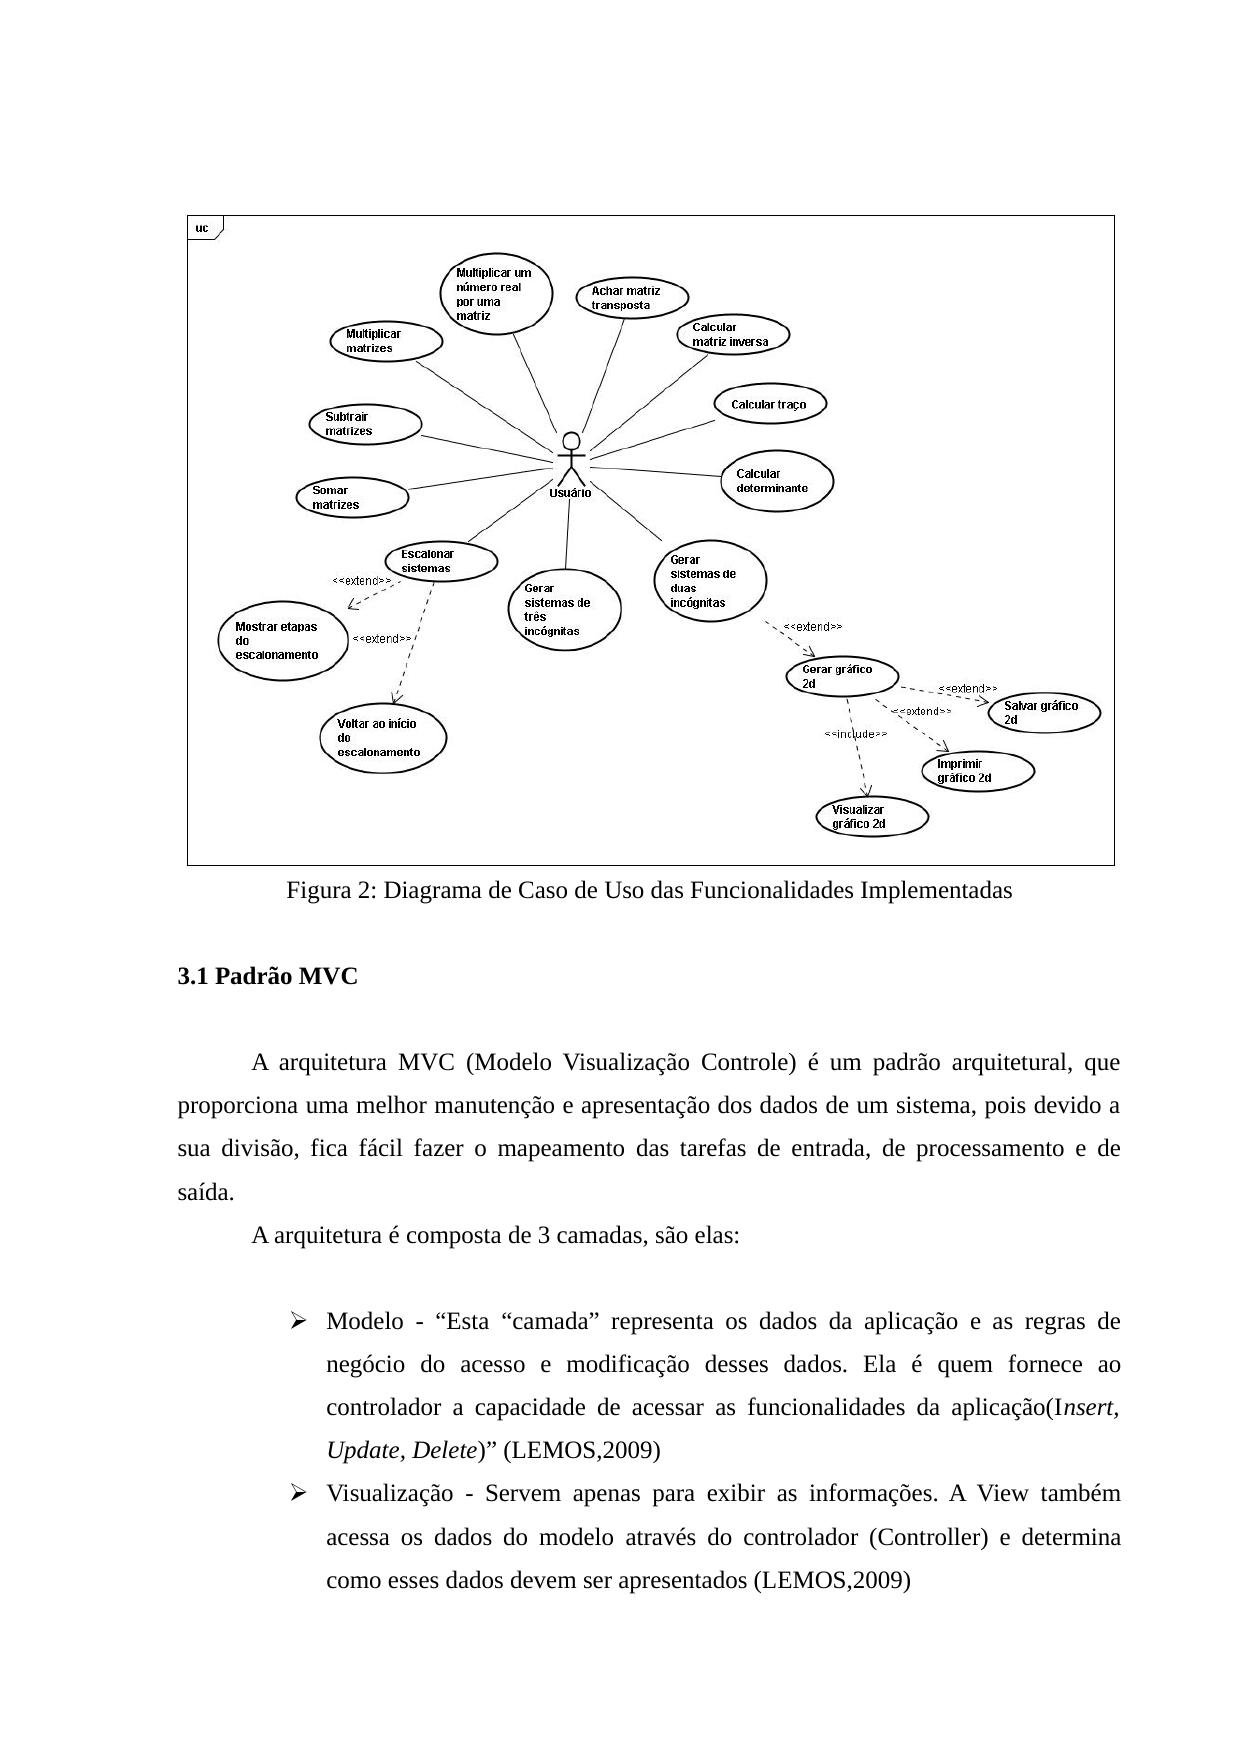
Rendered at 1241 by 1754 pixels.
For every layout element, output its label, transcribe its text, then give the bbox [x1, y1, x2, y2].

text A arquitetura é composta de 3 camadas, são elas: [177, 1220, 1122, 1248]
list Modelo - “Esta “camada” representa os dados da aplicação e as regras de negócio do acesso e modificação desses dados. Ela é quem fornece ao controlador a capacidade de acessar as funcionalidades da aplicação(Insert, Update, Delete)” (LEMOS,2009) [288, 1306, 1122, 1464]
text A arquitetura MVC (Modelo Visualização Controle) é um padrão arquitetural, que proporciona uma melhor manutenção e apresentação dos dados de um sistema, pois devido a sua divisão, fica fácil fazer o mapeamento das tarefas de entrada, de processamento e de saída. [177, 1047, 1122, 1205]
picture [177, 206, 1123, 875]
list Visualização - Servem apenas para exibir as informações. A View também acessa os dados do modelo através do controlador (Controller) e determina como esses dados devem ser apresentados (LEMOS,2009) [288, 1478, 1122, 1593]
text 3.1 Padrão MVC [177, 961, 1122, 990]
text Figura 2: Diagrama de Caso de Uso das Funcionalidades Implementadas [177, 875, 1122, 903]
